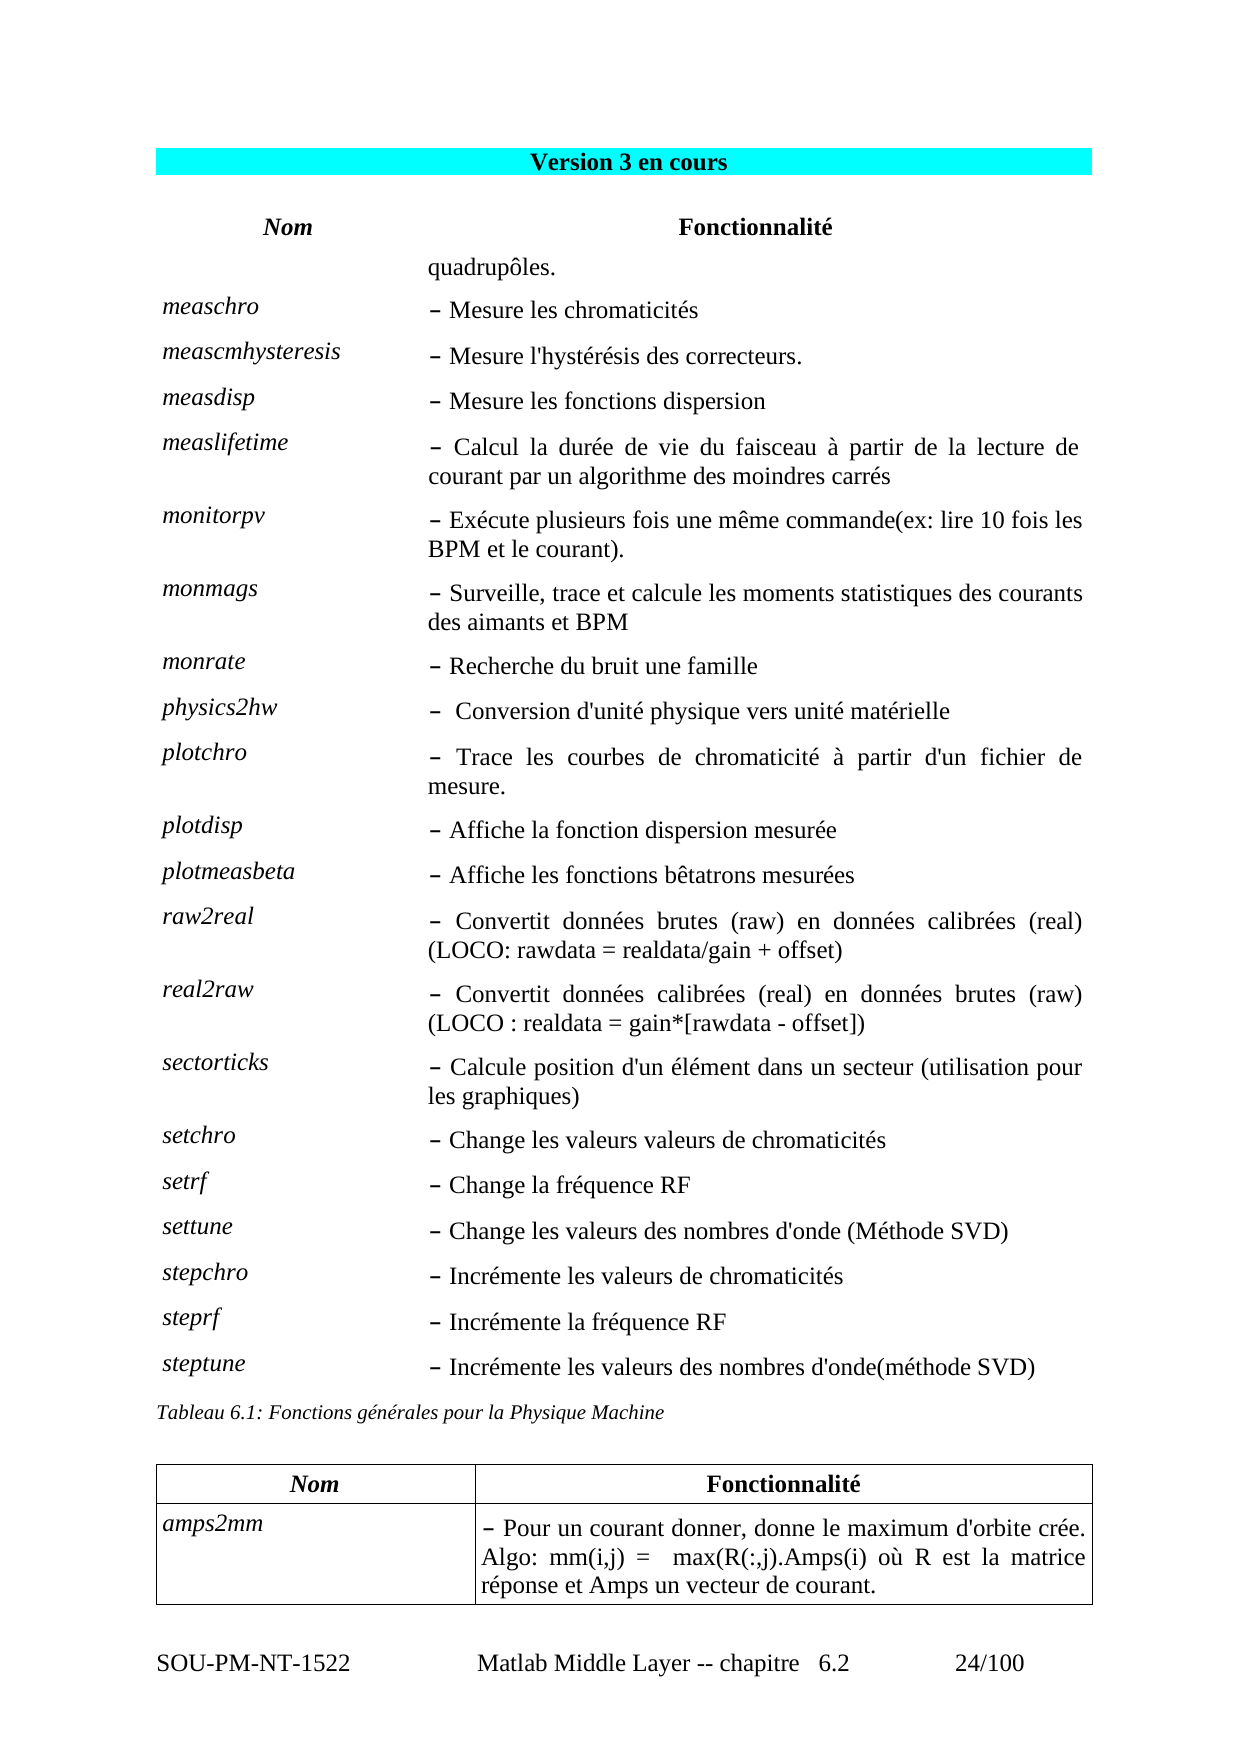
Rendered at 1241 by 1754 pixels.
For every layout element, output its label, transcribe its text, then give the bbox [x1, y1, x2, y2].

table_cell – Trace les courbes de chromaticité à partir d'un fichier de mesure. [422, 733, 1089, 806]
table_cell – Change les valeurs des nombres d'onde (Méthode SVD) [422, 1207, 1089, 1252]
table_cell sectorticks [156, 1043, 422, 1116]
table_cell measdisp [156, 377, 422, 422]
table_cell – Recherche du bruit une famille [422, 642, 1089, 687]
table_cell – Surveille, trace et calcule les moments statistiques des courants des aimants et BPM [422, 569, 1089, 642]
table_cell plotmeasbeta [156, 851, 422, 897]
table_cell monitorpv [156, 496, 422, 569]
table_cell setrf [156, 1161, 422, 1207]
table_cell stepchro [156, 1252, 422, 1298]
table_cell quadrupôles. [422, 247, 1089, 286]
table_cell [156, 247, 422, 286]
table_cell – Incrémente la fréquence RF [422, 1298, 1089, 1343]
table_cell – Mesure les fonctions dispersion [422, 377, 1089, 422]
table_cell – Pour un courant donner, donne le maximum d'orbite crée. Algo: mm(i,j) = max(R(:,j).Amps(i) où R est la matrice réponse et Amps un vecteur de courant. [476, 1504, 1092, 1604]
table_cell – Change la fréquence RF [422, 1161, 1089, 1207]
table_header Fonctionnalité [476, 1465, 1092, 1503]
table_cell amps2mm [157, 1504, 475, 1604]
table_cell monmags [156, 569, 422, 642]
table_cell – Mesure l'hystérésis des correcteurs. [422, 332, 1089, 377]
table_header Nom [157, 1465, 475, 1503]
table_cell measlifetime [156, 423, 422, 496]
table_cell plotchro [156, 733, 422, 806]
table_cell – Conversion d'unité physique vers unité matérielle [422, 687, 1089, 733]
table_cell steprf [156, 1298, 422, 1343]
table_cell setchro [156, 1116, 422, 1161]
table_header Nom [156, 208, 422, 247]
table_cell – Convertit données calibrées (real) en données brutes (raw) (LOCO : realdata = gain*[rawdata - offset]) [422, 970, 1089, 1043]
table_cell – Affiche la fonction dispersion mesurée [422, 806, 1089, 851]
table_cell – Change les valeurs valeurs de chromaticités [422, 1116, 1089, 1161]
table_cell – Calcule position d'un élément dans un secteur (utilisation pour les graphiques) [422, 1043, 1089, 1116]
table_cell – Mesure les chromaticités [422, 286, 1089, 332]
table_cell meascmhysteresis [156, 332, 422, 377]
table_cell real2raw [156, 970, 422, 1043]
table_header Fonctionnalité [422, 208, 1089, 247]
table_cell – Incrémente les valeurs des nombres d'onde(méthode SVD) [422, 1343, 1089, 1388]
table_cell physics2hw [156, 687, 422, 733]
table_cell – Convertit données brutes (raw) en données calibrées (real) (LOCO: rawdata = realdata/gain + offset) [422, 897, 1089, 970]
table_cell settune [156, 1207, 422, 1252]
table_cell – Exécute plusieurs fois une même commande(ex: lire 10 fois les BPM et le courant). [422, 496, 1089, 569]
table_cell measchro [156, 286, 422, 332]
table_cell monrate [156, 642, 422, 687]
table_cell plotdisp [156, 806, 422, 851]
table_cell – Incrémente les valeurs de chromaticités [422, 1252, 1089, 1298]
table_cell steptune [156, 1343, 422, 1388]
text Tableau 6.1: Fonctions générales pour la Physique Machine [156, 1401, 1092, 1424]
table_cell raw2real [156, 897, 422, 970]
table_cell – Affiche les fonctions bêtatrons mesurées [422, 851, 1089, 897]
table_cell – Calcul la durée de vie du faisceau à partir de la lecture de courant par un algorithme des moindres carrés [422, 423, 1089, 496]
